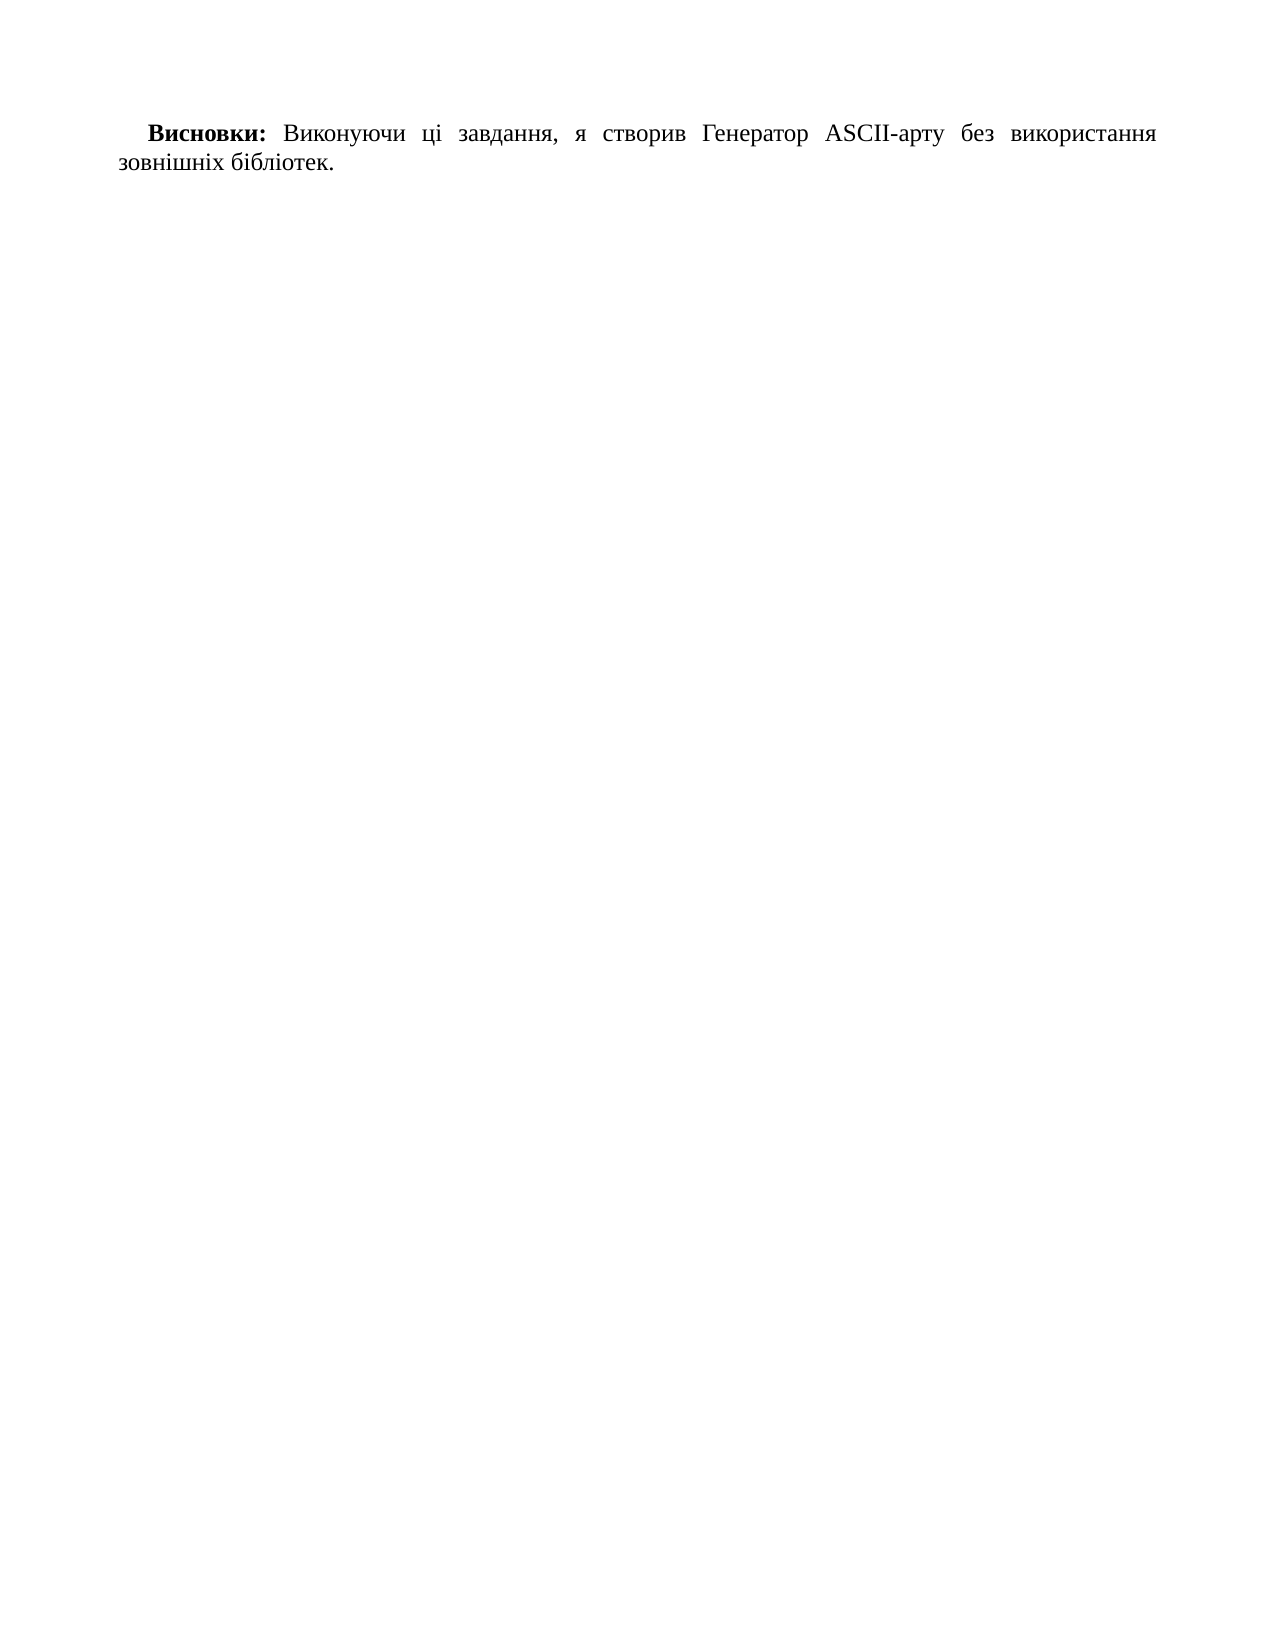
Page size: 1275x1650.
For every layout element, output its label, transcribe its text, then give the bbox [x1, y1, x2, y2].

text Висновки: Виконуючи ці завдання, я створив Генератор ASCII-арту без використання зовнішніх бібліотек. [118, 118, 1157, 176]
